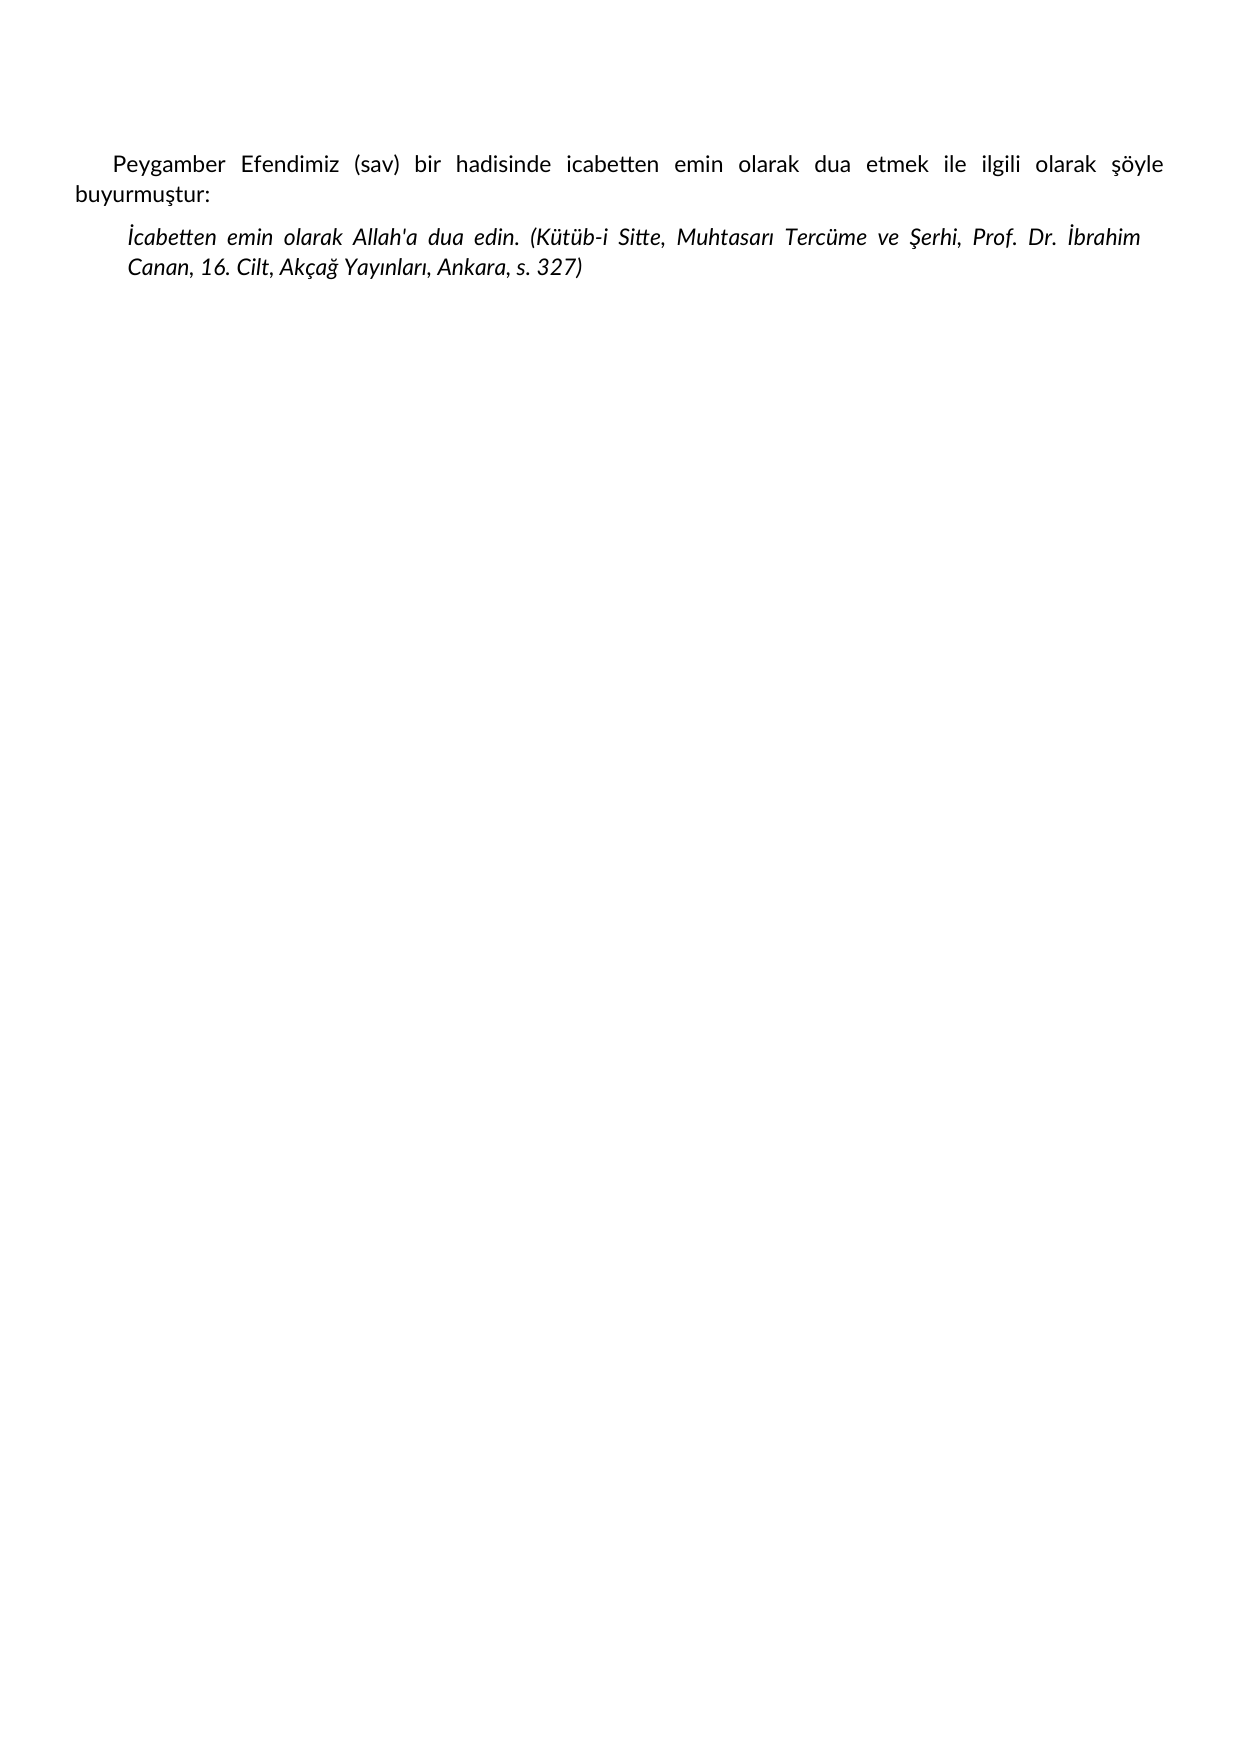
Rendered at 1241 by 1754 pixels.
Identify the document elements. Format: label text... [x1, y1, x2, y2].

text Peygamber Efendimiz (sav) bir hadisinde icabetten emin olarak dua etmek ile ilgili olarak şöyle buyurmuştur: [75, 150, 1165, 208]
text İcabetten emin olarak Allah'a dua edin. (Kütüb-i Sitte, Muhtasarı Tercüme ve Şerhi, Prof. Dr. İbrahim Canan, 16. Cilt, Akçağ Yayınları, Ankara, s. 327) [127, 223, 1143, 281]
